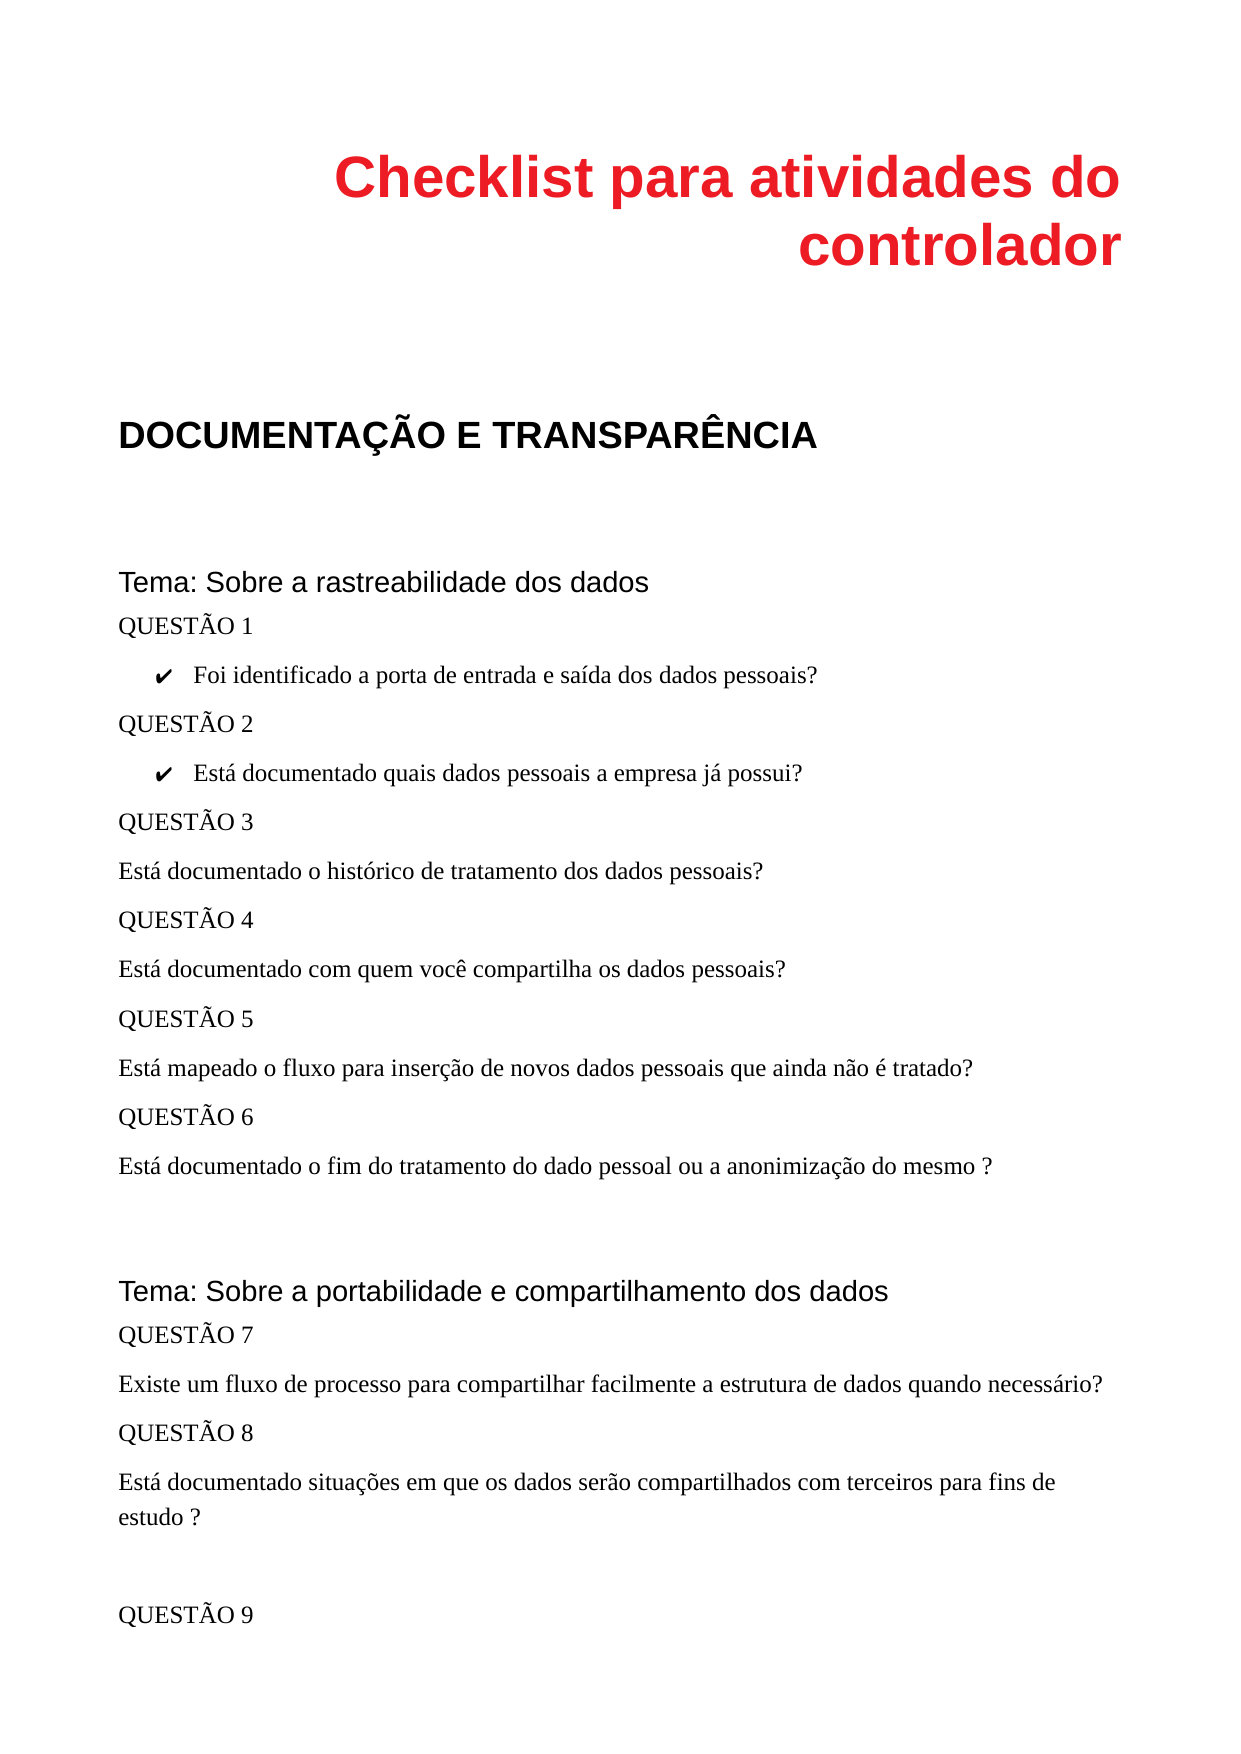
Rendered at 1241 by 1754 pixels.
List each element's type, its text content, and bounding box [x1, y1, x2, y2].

text Está documentado situações em que os dados serão compartilhados com terceiros para fins de estudo ? [118, 1467, 1122, 1530]
text QUESTÃO 2 [118, 709, 1122, 738]
text Está mapeado o fluxo para inserção de novos dados pessoais que ainda não é tratado? [118, 1053, 1122, 1081]
subtitle Tema: Sobre a rastreabilidade dos dados [118, 565, 1122, 599]
text QUESTÃO 7 [118, 1320, 1122, 1349]
text QUESTÃO 5 [118, 1004, 1122, 1032]
text Existe um fluxo de processo para compartilhar facilmente a estrutura de dados quando necessário? [118, 1369, 1122, 1398]
text QUESTÃO 4 [118, 906, 1122, 934]
text QUESTÃO 3 [118, 807, 1122, 836]
list Está documentado quais dados pessoais a empresa já possui? [156, 758, 1122, 787]
title Checklist para atividades do controlador [118, 143, 1122, 277]
text Está documentado com quem você compartilha os dados pessoais? [118, 954, 1122, 983]
text QUESTÃO 6 [118, 1102, 1122, 1131]
text QUESTÃO 1 [118, 611, 1122, 640]
subtitle DOCUMENTAÇÃO E TRANSPARÊNCIA [118, 413, 1122, 457]
subtitle Tema: Sobre a portabilidade e compartilhamento dos dados [118, 1274, 1122, 1307]
text Está documentado o fim do tratamento do dado pessoal ou a anonimização do mesmo ? [118, 1151, 1122, 1179]
text QUESTÃO 8 [118, 1418, 1122, 1447]
text QUESTÃO 9 [118, 1600, 1122, 1628]
text Está documentado o histórico de tratamento dos dados pessoais? [118, 856, 1122, 885]
list Foi identificado a porta de entrada e saída dos dados pessoais? [156, 660, 1122, 689]
